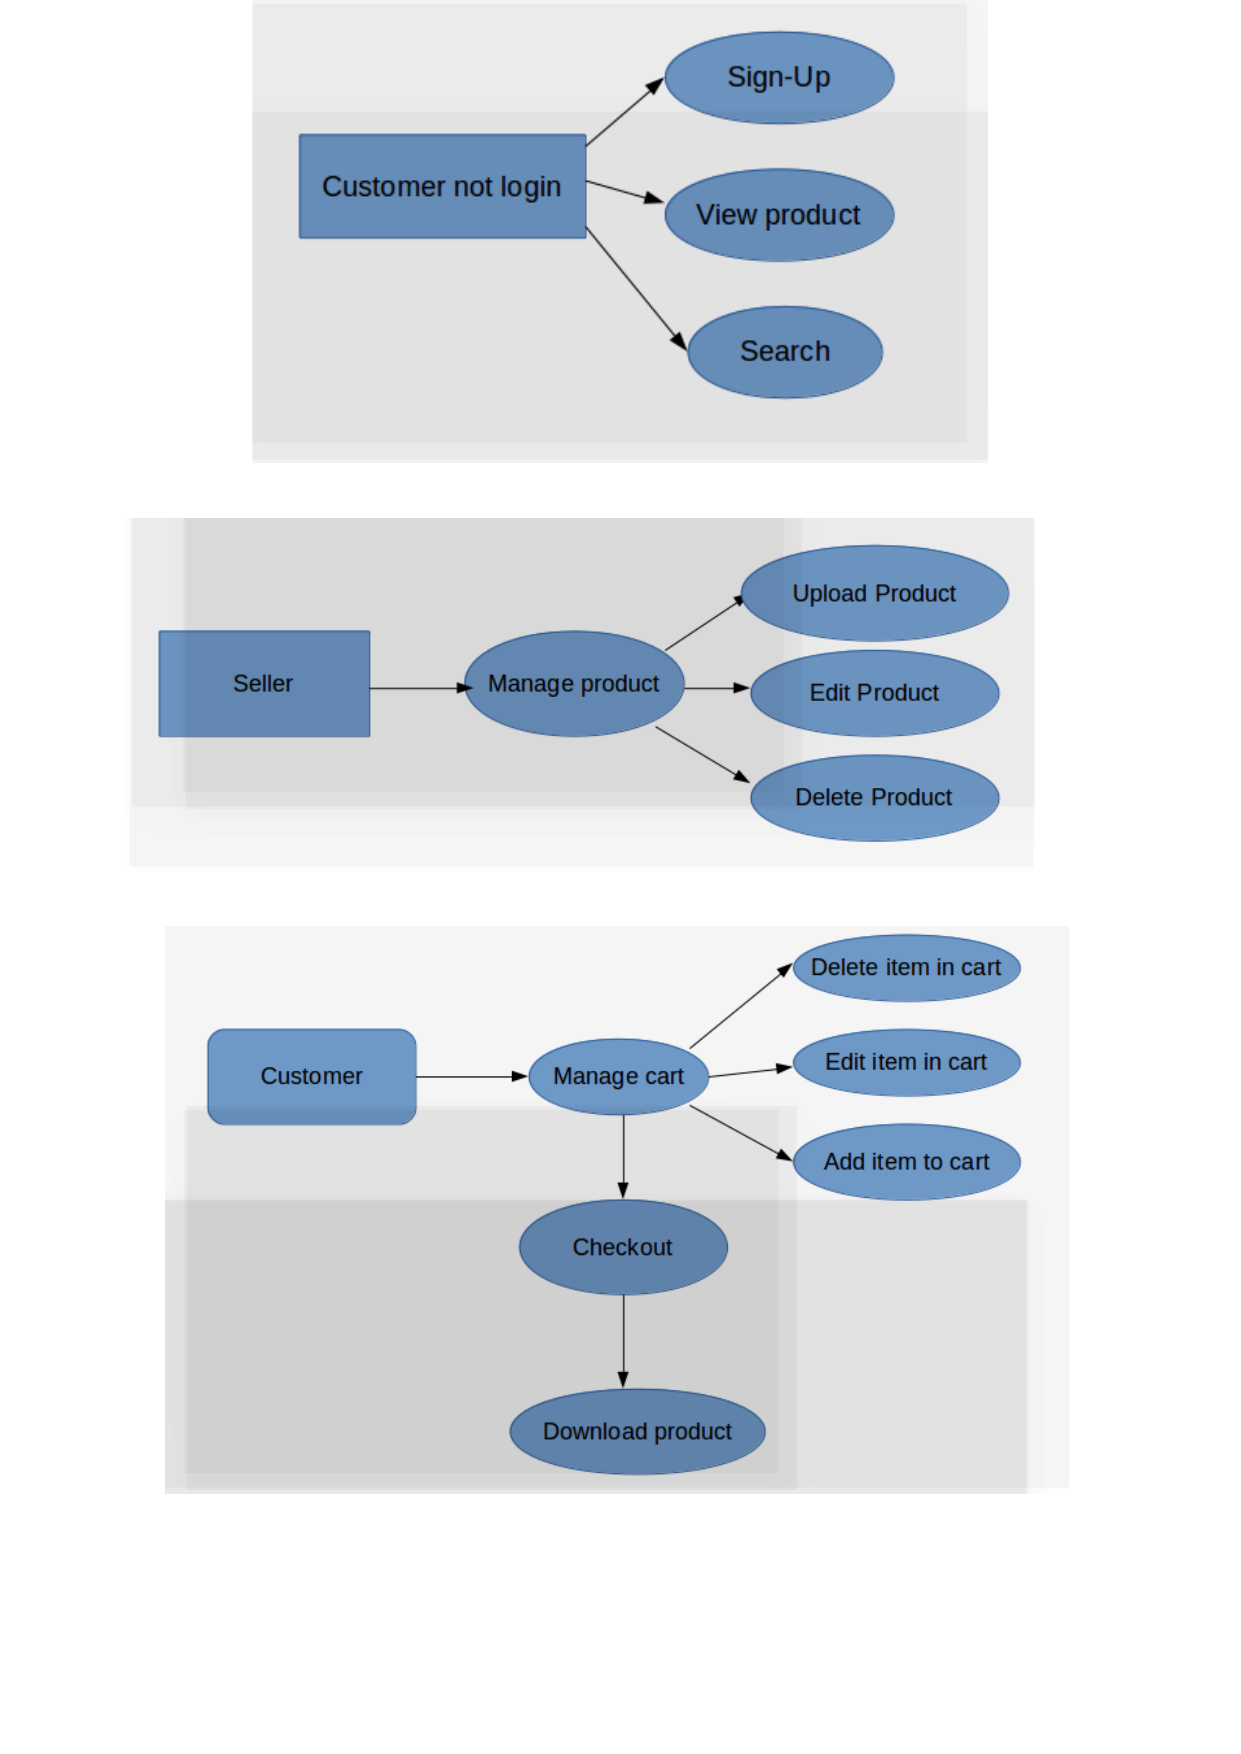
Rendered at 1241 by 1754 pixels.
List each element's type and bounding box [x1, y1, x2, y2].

picture [252, 0, 989, 463]
picture [165, 926, 1070, 1494]
picture [122, 518, 1035, 872]
